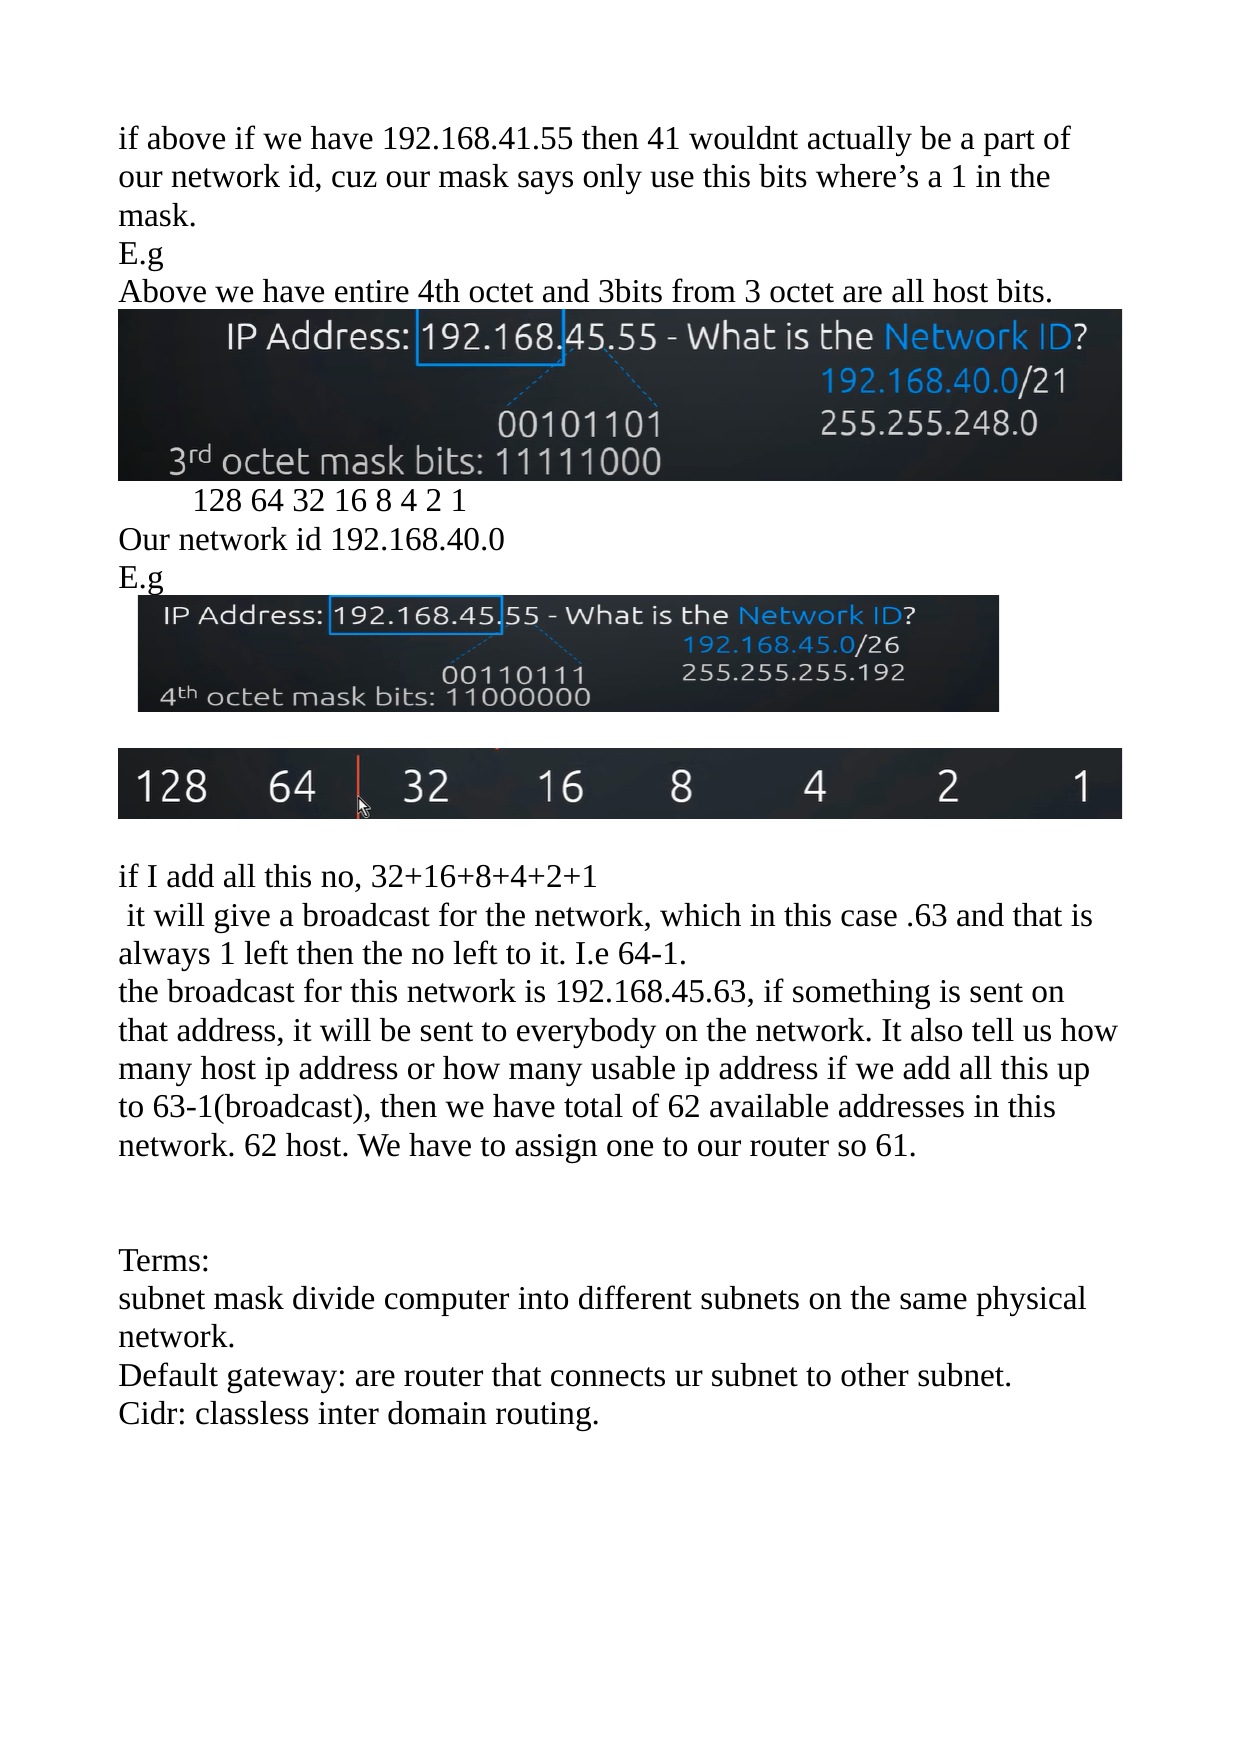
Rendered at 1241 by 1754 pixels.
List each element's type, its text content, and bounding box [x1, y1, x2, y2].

text the broadcast for this network is 192.168.45.63, if something is sent on that address, it will be sent to everybody on the network. It also tell us how many host ip address or how many usable ip address if we add all this up to 63-1(broadcast), then we have total of 62 available addresses in this network. 62 host. We have to assign one to our router so 61. [118, 972, 1122, 1163]
picture [137, 595, 1000, 712]
text E.g [118, 557, 1122, 596]
picture [118, 748, 1123, 819]
text Cidr: classless inter domain routing. [118, 1393, 1122, 1432]
text Default gateway: are router that connects ur subnet to other subnet. [118, 1355, 1122, 1393]
text Our network id 192.168.40.0 [118, 519, 1122, 557]
text Above we have entire 4th octet and 3bits from 3 octet are all host bits. [118, 271, 1122, 309]
text Terms: [118, 1240, 1122, 1278]
text if above if we have 192.168.41.55 then 41 wouldnt actually be a part of our network id, cuz our mask says only use this bits where’s a 1 in the mask. [118, 118, 1122, 233]
text E.g [118, 233, 1122, 271]
text it will give a broadcast for the network, which in this case .63 and that is always 1 left then the no left to it. I.e 64-1. [118, 895, 1122, 972]
text if I add all this no, 32+16+8+4+2+1 [118, 857, 1122, 895]
text subnet mask divide computer into different subnets on the same physical network. [118, 1278, 1122, 1355]
text 128 64 32 16 8 4 2 1 [118, 481, 1122, 519]
picture [118, 309, 1123, 481]
